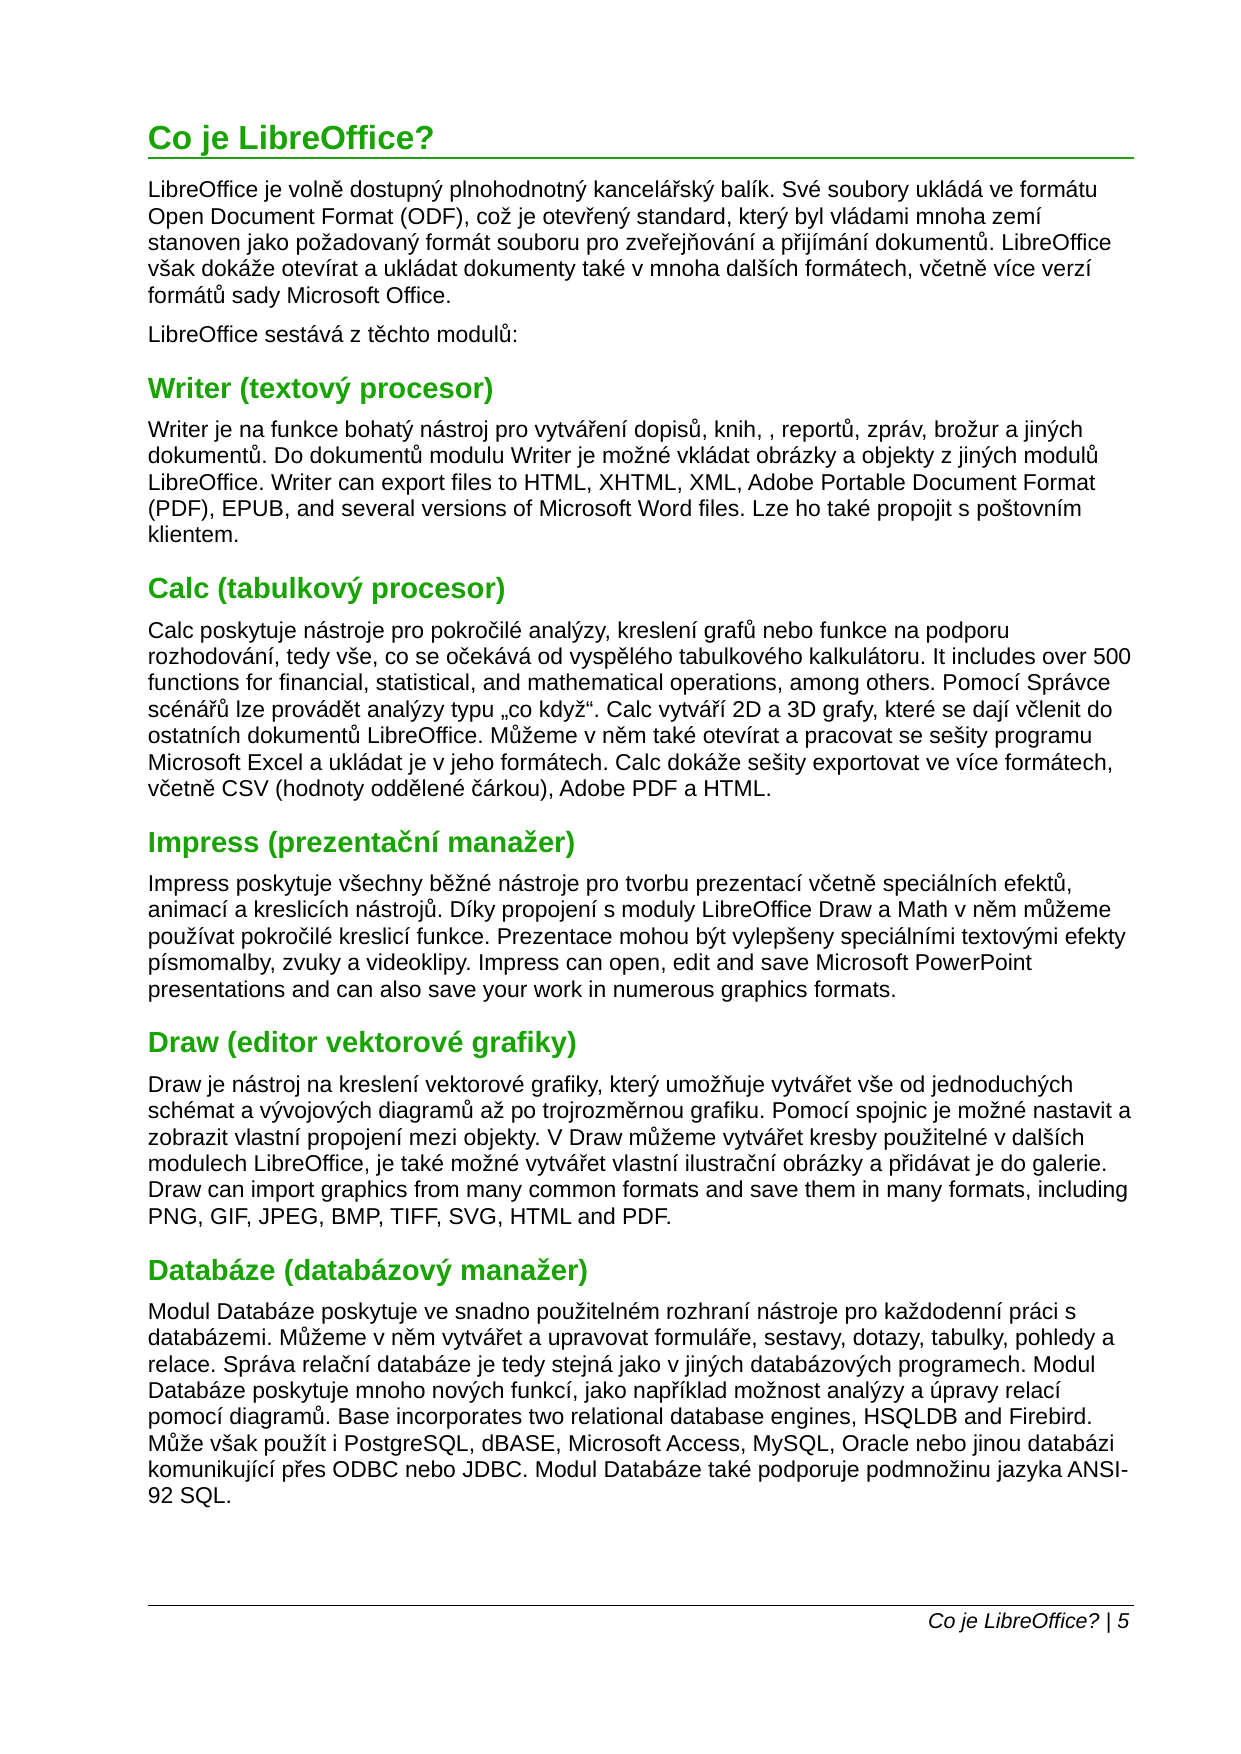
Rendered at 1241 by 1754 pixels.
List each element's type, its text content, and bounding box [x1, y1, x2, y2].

subtitle Databáze (databázový manažer) [148, 1253, 1134, 1286]
text Draw je nástroj na kreslení vektorové grafiky, který umožňuje vytvářet vše od jednoduchých schémat a vývojových diagramů až po trojrozměrnou grafiku. Pomocí spojnic je možné nastavit a zobrazit vlastní propojení mezi objekty. V Draw můžeme vytvářet kresby použitelné v dalších modulech LibreOffice, je také možné vytvářet vlastní ilustrační obrázky a přidávat je do galerie. Draw can import graphics from many common formats and save them in many formats, including PNG, GIF, JPEG, BMP, TIFF, SVG, HTML and PDF. [148, 1071, 1134, 1229]
text LibreOffice je volně dostupný plnohodnotný kancelářský balík. Své soubory ukládá ve formátu Open Document Format (ODF), což je otevřený standard, který byl vládami mnoha zemí stanoven jako požadovaný formát souboru pro zveřejňování a přijímání dokumentů. LibreOffice však dokáže otevírat a ukládat dokumenty také v mnoha dalších formátech, včetně více verzí formátů sady Microsoft Office. [148, 176, 1134, 308]
text Calc poskytuje nástroje pro pokročilé analýzy, kreslení grafů nebo funkce na podporu rozhodování, tedy vše, co se očekává od vyspělého tabulkového kalkulátoru. It includes over 500 functions for financial, statistical, and mathematical operations, among others. Pomocí Správce scénářů lze provádět analýzy typu „co když“. Calc vytváří 2D a 3D grafy, které se dají včlenit do ostatních dokumentů LibreOffice. Můžeme v něm také otevírat a pracovat se sešity programu Microsoft Excel a ukládat je v jeho formátech. Calc dokáže sešity exportovat ve více formátech, včetně CSV (hodnoty oddělené čárkou), Adobe PDF a HTML. [148, 617, 1134, 801]
subtitle Impress (prezentační manažer) [148, 825, 1134, 858]
text Impress poskytuje všechny běžné nástroje pro tvorbu prezentací včetně speciálních efektů, animací a kreslicích nástrojů. Díky propojení s moduly LibreOffice Draw a Math v něm můžeme používat pokročilé kreslicí funkce. Prezentace mohou být vylepšeny speciálními textovými efekty písmomalby, zvuky a videoklipy. Impress can open, edit and save Microsoft PowerPoint presentations and can also save your work in numerous graphics formats. [148, 870, 1134, 1002]
subtitle Calc (tabulkový procesor) [148, 571, 1134, 605]
text LibreOffice sestává z těchto modulů: [148, 321, 1134, 347]
text Writer je na funkce bohatý nástroj pro vytváření dopisů, knih, , reportů, zpráv, brožur a jiných dokumentů. Do dokumentů modulu Writer je možné vkládat obrázky a objekty z jiných modulů LibreOffice. Writer can export files to HTML, XHTML, XML, Adobe Portable Document Format (PDF), EPUB, and several versions of Microsoft Word files. Lze ho také propojit s poštovním klientem. [148, 416, 1134, 548]
subtitle Draw (editor vektorové grafiky) [148, 1026, 1134, 1059]
subtitle Co je LibreOffice? [148, 118, 1134, 157]
subtitle Writer (textový procesor) [148, 371, 1134, 404]
text Modul Databáze poskytuje ve snadno použitelném rozhraní nástroje pro každodenní práci s databázemi. Můžeme v něm vytvářet a upravovat formuláře, sestavy, dotazy, tabulky, pohledy a relace. Správa relační databáze je tedy stejná jako v jiných databázových programech. Modul Databáze poskytuje mnoho nových funkcí, jako například možnost analýzy a úpravy relací pomocí diagramů. Base incorporates two relational database engines, HSQLDB and Firebird. Může však použít i PostgreSQL, dBASE, Microsoft Access, MySQL, Oracle nebo jinou databázi komunikující přes ODBC nebo JDBC. Modul Databáze také podporuje podmnožinu jazyka ANSI-92 SQL. [148, 1298, 1134, 1509]
